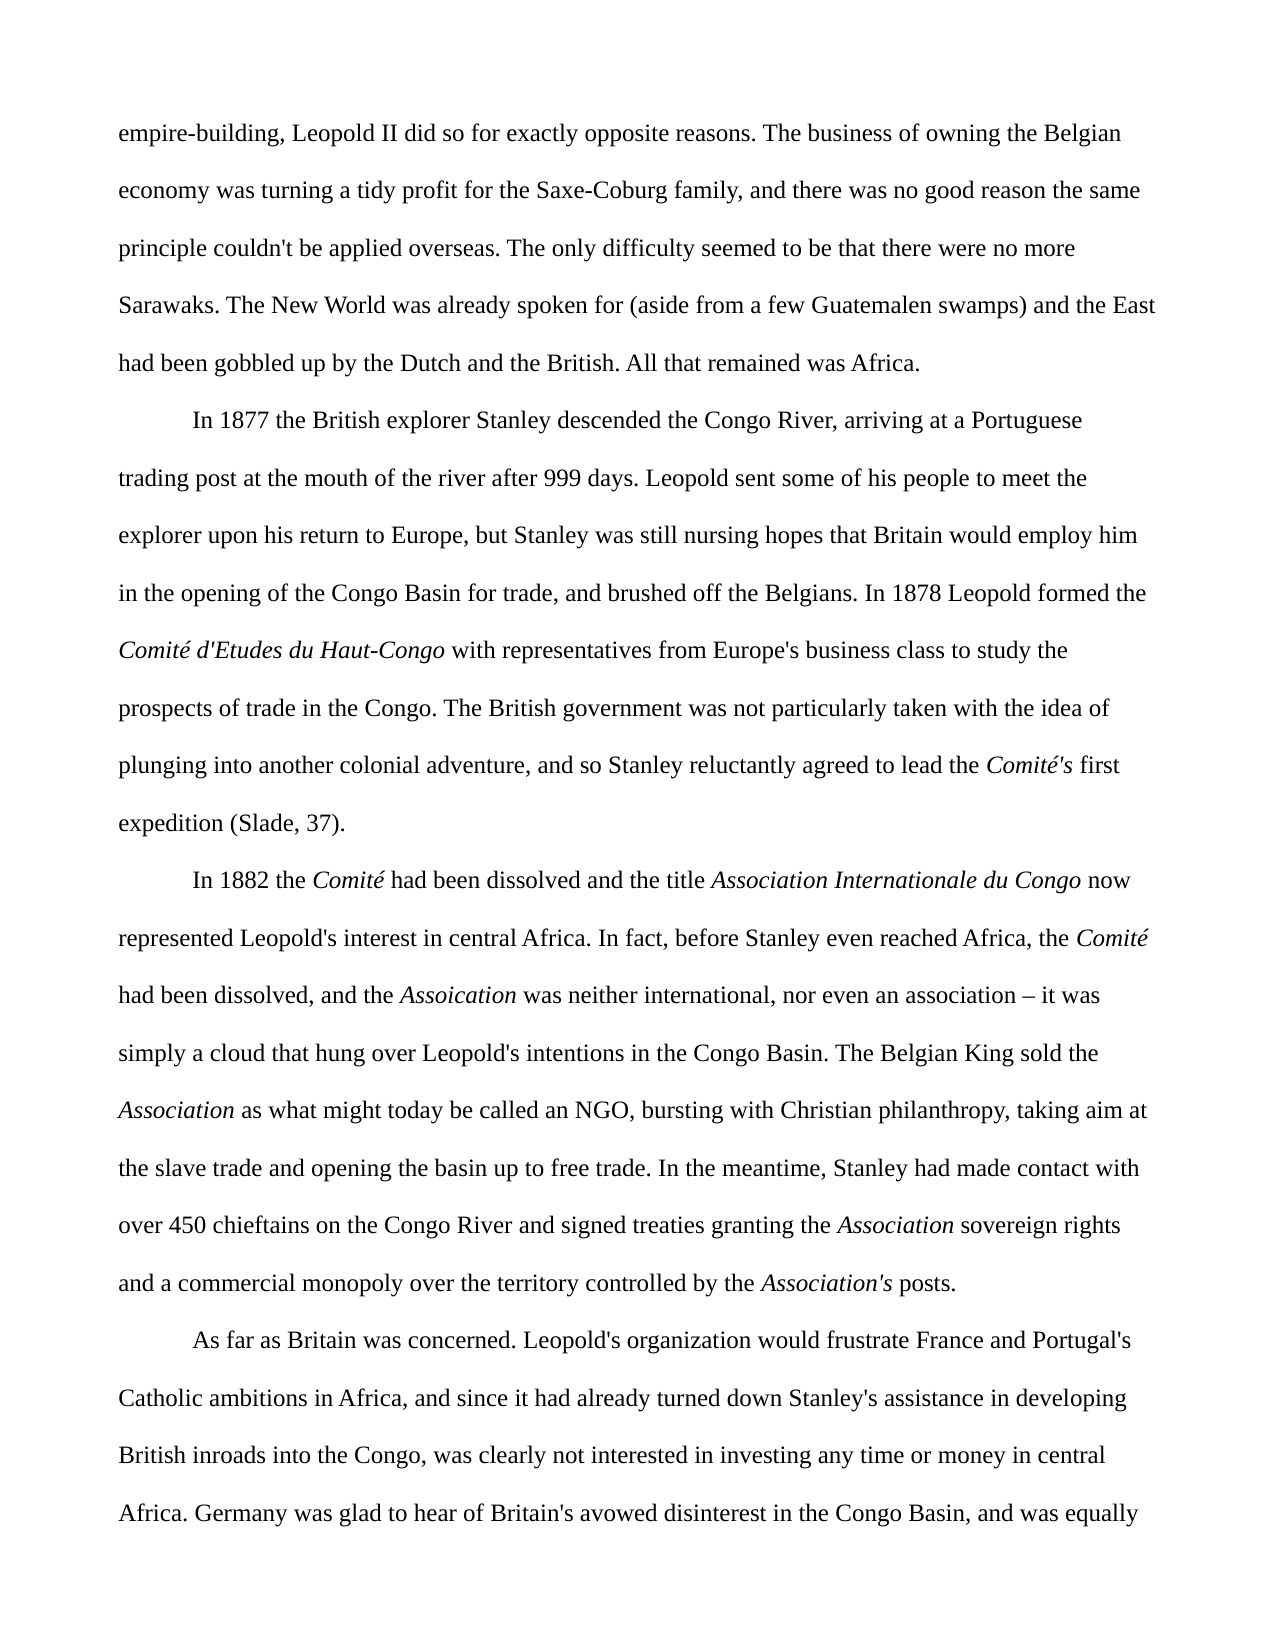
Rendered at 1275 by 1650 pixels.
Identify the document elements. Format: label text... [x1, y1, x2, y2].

text As far as Britain was concerned. Leopold's organization would frustrate France and Portugal's Catholic ambitions in Africa, and since it had already turned down Stanley's assistance in developing British inroads into the Congo, was clearly not interested in investing any time or money in central Africa. Germany was glad to hear of Britain's avowed disinterest in the Congo Basin, and was equally [118, 1326, 1157, 1527]
text empire-building, Leopold II did so for exactly opposite reasons. The business of owning the Belgian economy was turning a tidy profit for the Saxe-Coburg family, and there was no good reason the same principle couldn't be applied overseas. The only difficulty seemed to be that there were no more Sarawaks. The New World was already spoken for (aside from a few Guatemalen swamps) and the East had been gobbled up by the Dutch and the British. All that remained was Africa. [118, 118, 1157, 377]
text In 1882 the Comité had been dissolved and the title Association Internationale du Congo now represented Leopold's interest in central Africa. In fact, before Stanley even reached Africa, the Comité had been dissolved, and the Assoication was neither international, nor even an association – it was simply a cloud that hung over Leopold's intentions in the Congo Basin. The Belgian King sold the Association as what might today be called an NGO, bursting with Christian philanthropy, taking aim at the slave trade and opening the basin up to free trade. In the meantime, Stanley had made contact with over 450 chieftains on the Congo River and signed treaties granting the Association sovereign rights and a commercial monopoly over the territory controlled by the Association's posts. [118, 866, 1157, 1297]
text In 1877 the British explorer Stanley descended the Congo River, arriving at a Portuguese trading post at the mouth of the river after 999 days. Leopold sent some of his people to meet the explorer upon his return to Europe, but Stanley was still nursing hopes that Britain would employ him in the opening of the Congo Basin for trade, and brushed off the Belgians. In 1878 Leopold formed the Comité d'Etudes du Haut-Congo with representatives from Europe's business class to study the prospects of trade in the Congo. The British government was not particularly taken with the idea of plunging into another colonial adventure, and so Stanley reluctantly agreed to lead the Comité's first expedition (Slade, 37). [118, 406, 1157, 837]
